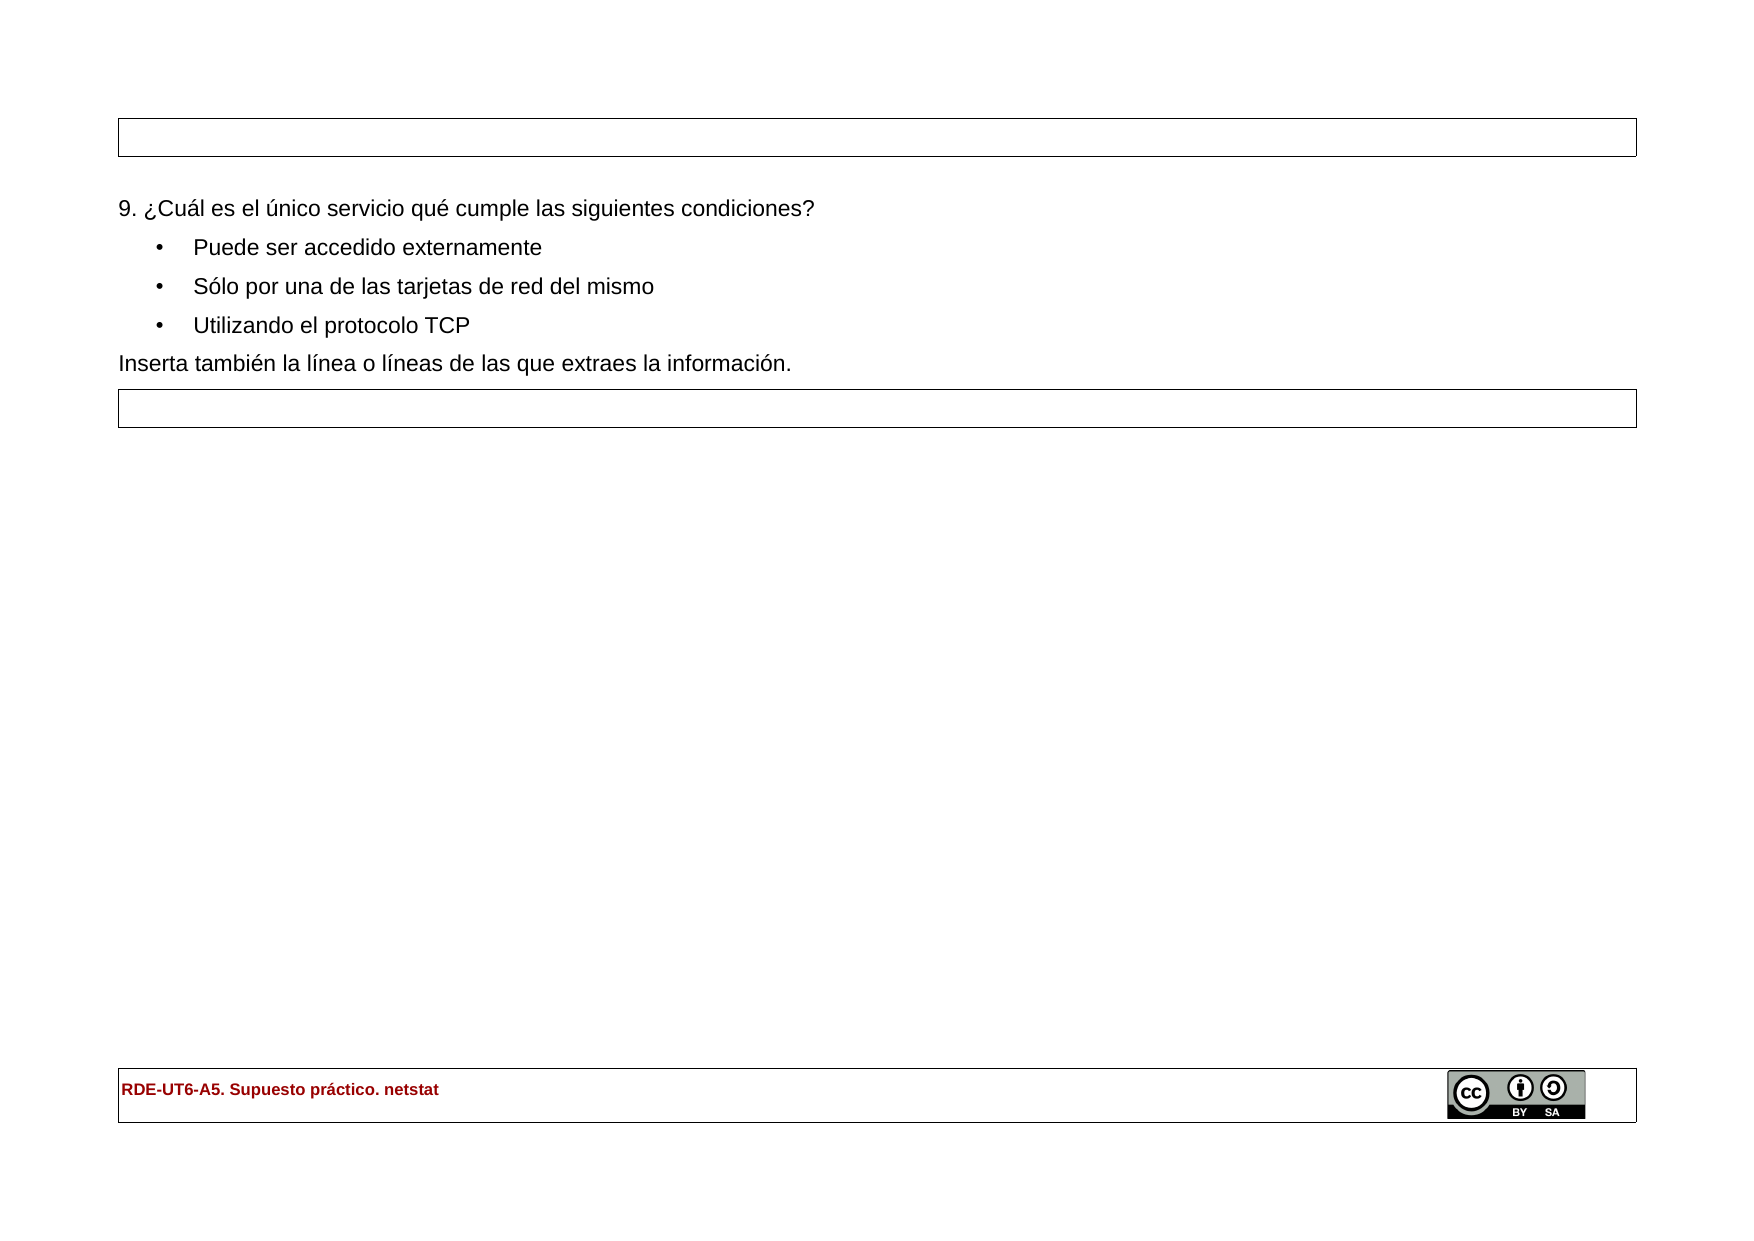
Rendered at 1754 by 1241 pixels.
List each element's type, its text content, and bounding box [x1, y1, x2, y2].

text Inserta también la línea o líneas de las que extraes la información. [118, 350, 1636, 377]
list Puede ser accedido externamente [156, 234, 1636, 260]
table_header [119, 390, 1636, 427]
text 9. ¿Cuál es el único servicio qué cumple las siguientes condiciones? [118, 195, 1636, 221]
list Sólo por una de las tarjetas de red del mismo [156, 273, 1636, 299]
picture [1447, 1070, 1586, 1119]
table_header [119, 119, 1636, 156]
list Utilizando el protocolo TCP [156, 312, 1636, 338]
